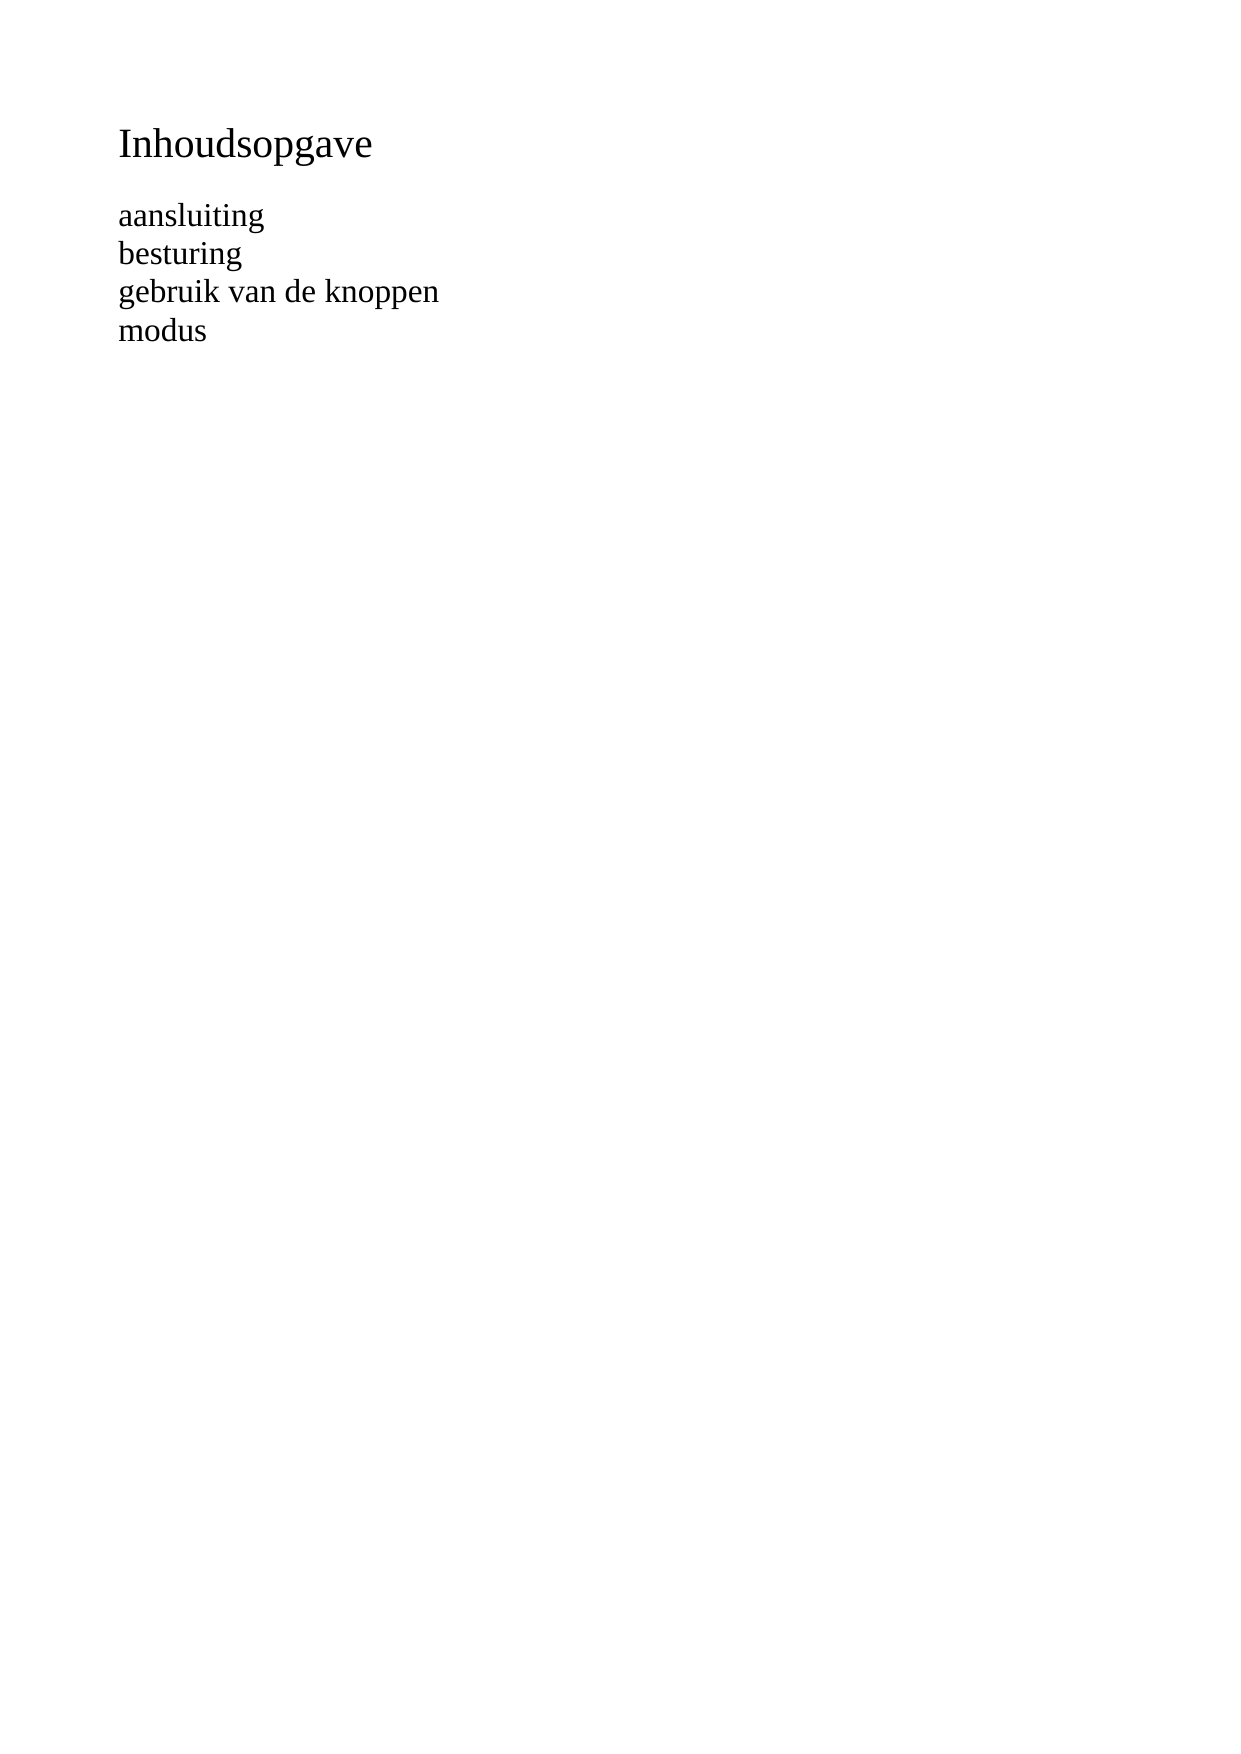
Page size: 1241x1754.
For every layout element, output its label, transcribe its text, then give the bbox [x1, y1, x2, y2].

text gebruik van de knoppen [118, 271, 1122, 310]
text Inhoudsopgave [118, 118, 1122, 166]
text modus [118, 310, 1122, 348]
text aansluiting [118, 195, 1122, 233]
text besturing [118, 233, 1122, 271]
